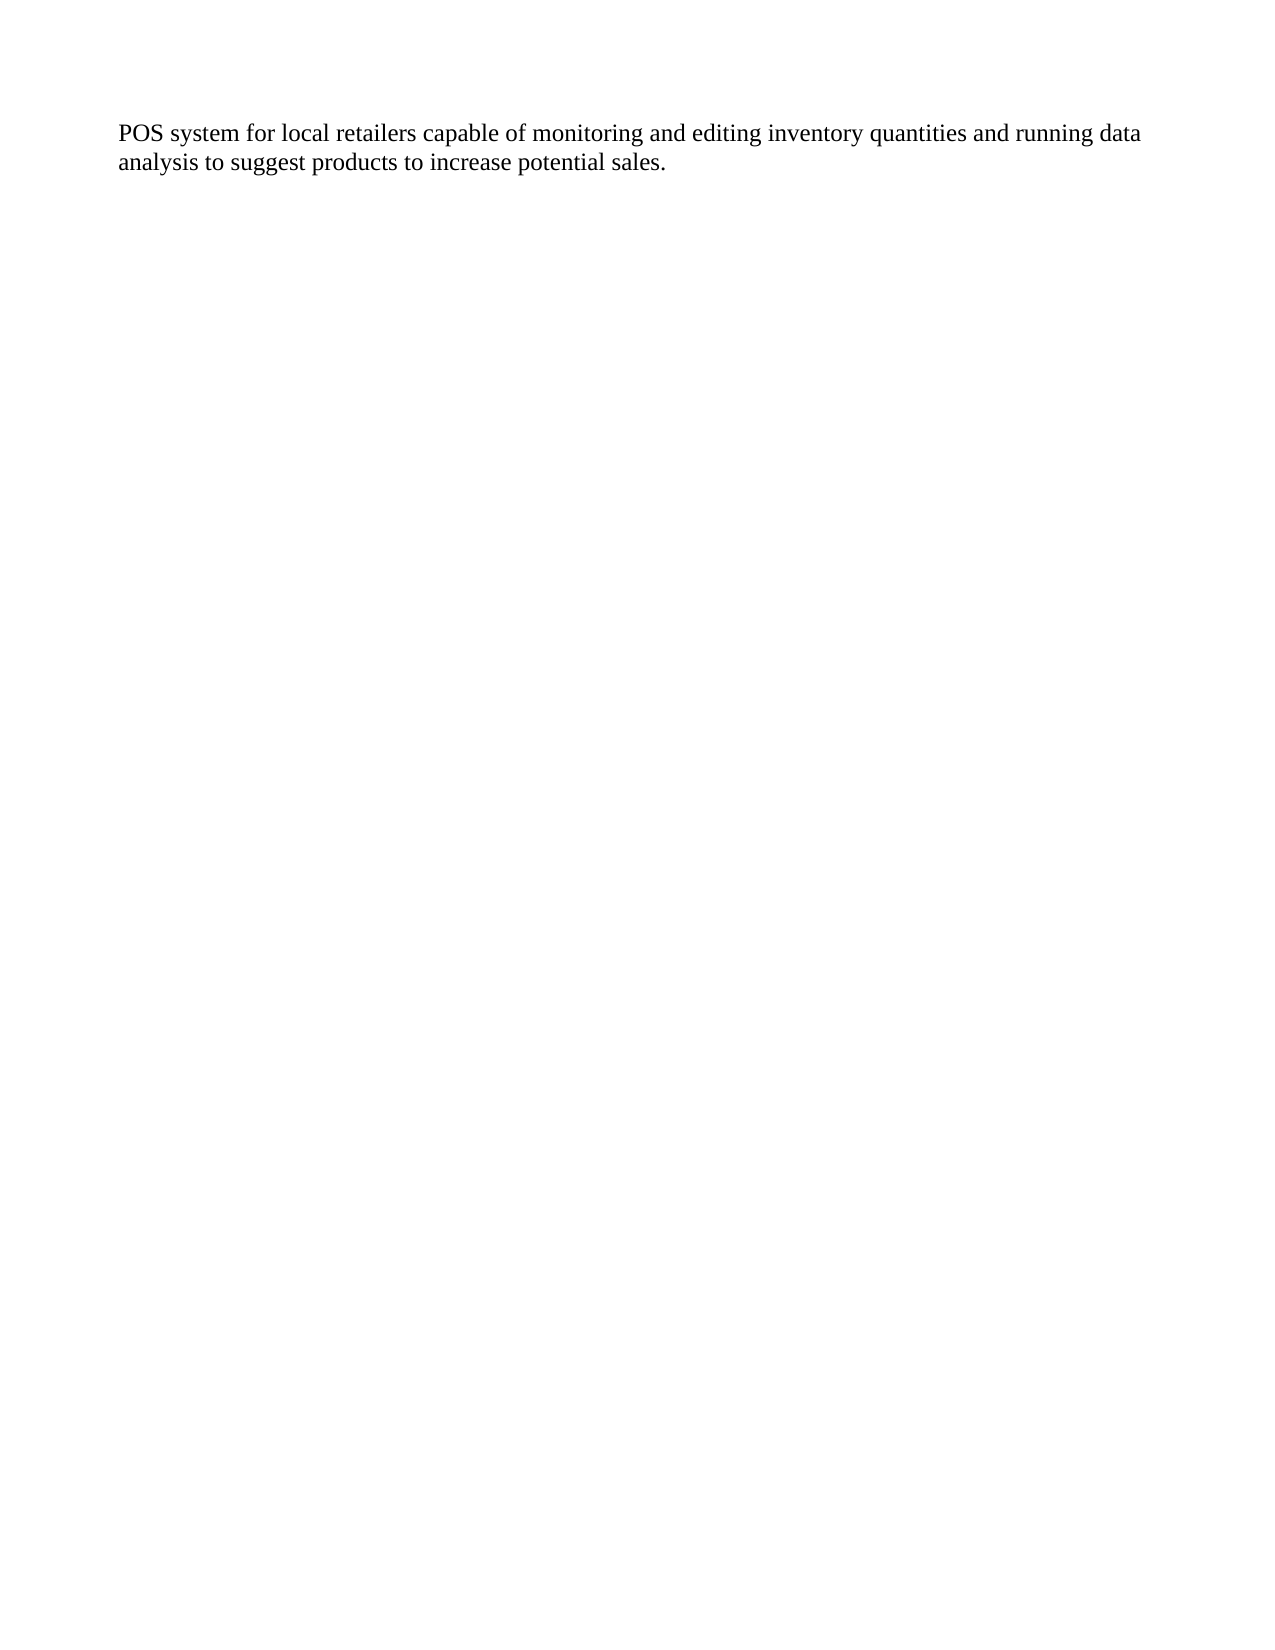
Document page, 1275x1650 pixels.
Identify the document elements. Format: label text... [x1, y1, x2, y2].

text POS system for local retailers capable of monitoring and editing inventory quantities and running data analysis to suggest products to increase potential sales. [118, 118, 1157, 176]
